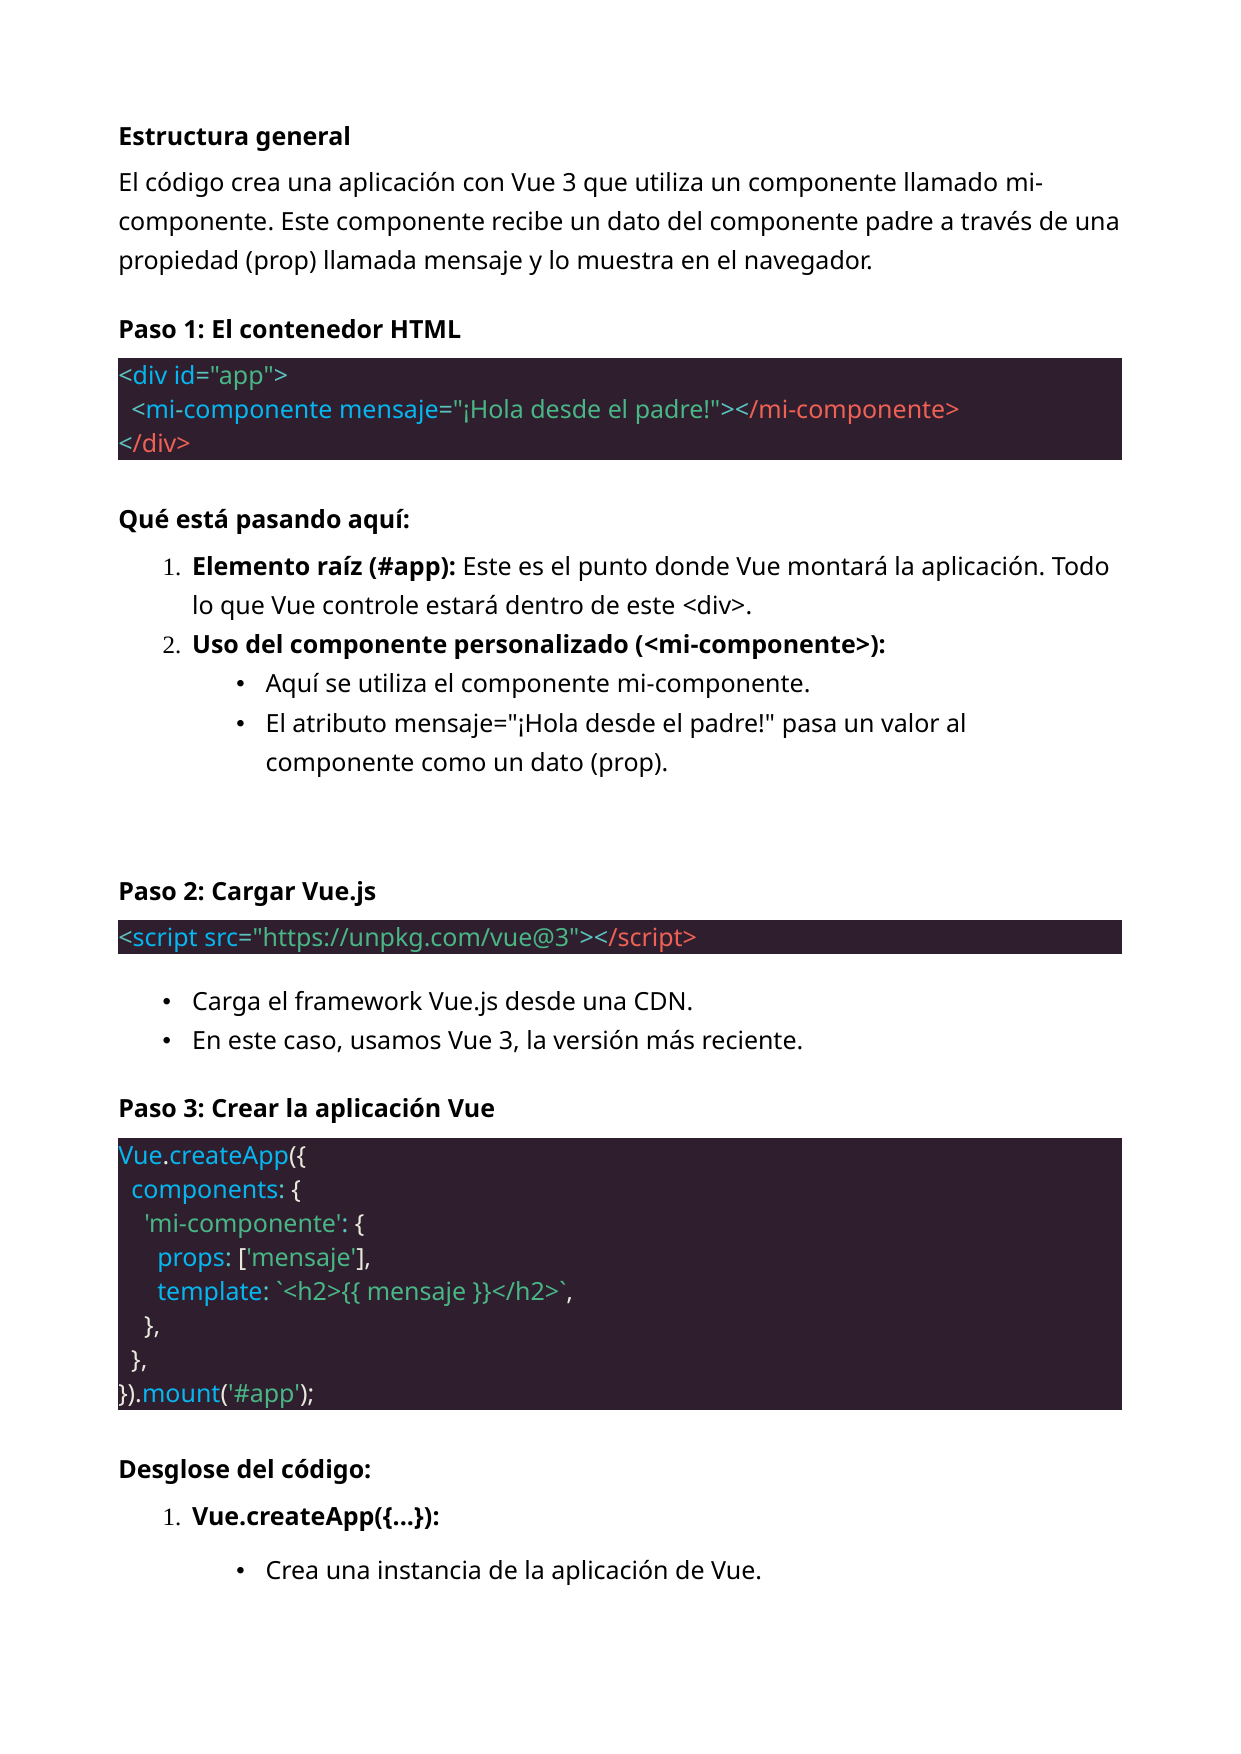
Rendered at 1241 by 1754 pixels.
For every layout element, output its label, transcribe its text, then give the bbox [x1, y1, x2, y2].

list El atributo mensaje="¡Hola desde el padre!" pasa un valor al componente como un dato (prop). [236, 705, 1122, 778]
subtitle Paso 1: El contenedor HTML [118, 311, 1122, 345]
text <script src="https://unpkg.com/vue@3"></script> [118, 920, 1122, 954]
list Crea una instancia de la aplicación de Vue. [236, 1552, 1122, 1586]
text components: { [118, 1172, 1122, 1206]
text <mi-componente mensaje="¡Hola desde el padre!"></mi-componente> [118, 392, 1122, 426]
text Vue.createApp({ [118, 1138, 1122, 1172]
subtitle Paso 3: Crear la aplicación Vue [118, 1091, 1122, 1125]
subtitle Estructura general [118, 118, 1122, 152]
list Vue.createApp({...}): [162, 1499, 1122, 1533]
text props: ['mensaje'], [118, 1240, 1122, 1274]
subtitle Paso 2: Cargar Vue.js [118, 873, 1122, 907]
list En este caso, usamos Vue 3, la versión más reciente. [162, 1023, 1122, 1057]
list Elemento raíz (#app): Este es el punto donde Vue montará la aplicación. Todo lo que Vue controle estará dentro de este <div>. [162, 549, 1122, 622]
text El código crea una aplicación con Vue 3 que utiliza un componente llamado mi-componente. Este componente recibe un dato del componente padre a través de una propiedad (prop) llamada mensaje y lo muestra en el navegador. [118, 165, 1122, 277]
list Aquí se utiliza el componente mi-componente. [236, 666, 1122, 700]
text <div id="app"> [118, 358, 1122, 392]
text }).mount('#app'); [118, 1376, 1122, 1410]
list Carga el framework Vue.js desde una CDN. [162, 983, 1122, 1018]
text template: `<h2>{{ mensaje }}</h2>`, [118, 1274, 1122, 1308]
subtitle Qué está pasando aquí: [118, 502, 1122, 536]
list Uso del componente personalizado (<mi-componente>): [162, 627, 1122, 661]
text }, [118, 1342, 1122, 1376]
text }, [118, 1308, 1122, 1342]
text </div> [118, 426, 1122, 460]
text 'mi-componente': { [118, 1206, 1122, 1240]
subtitle Desglose del código: [118, 1452, 1122, 1486]
